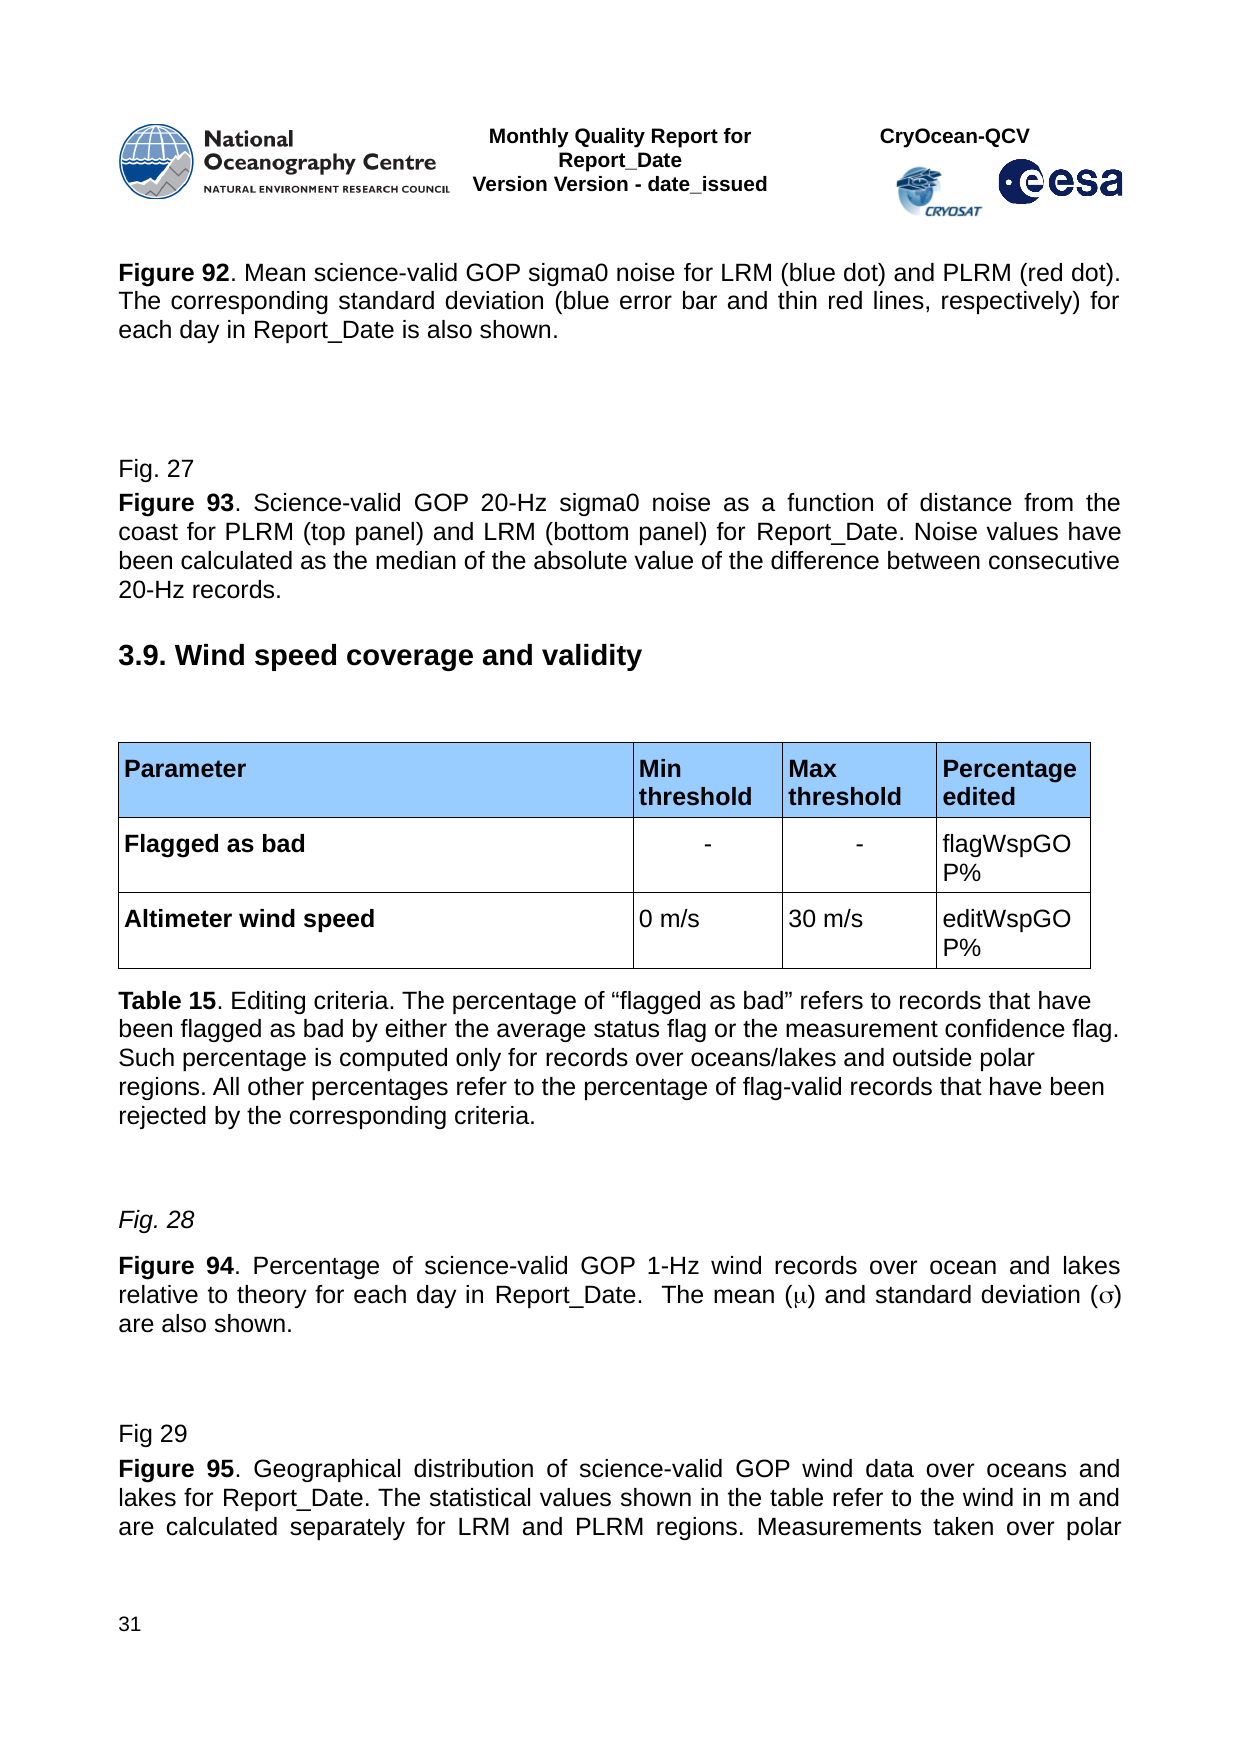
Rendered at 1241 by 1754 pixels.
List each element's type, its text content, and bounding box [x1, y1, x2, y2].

text Fig. 28 [118, 1205, 1122, 1233]
table_cell 0 m/s [634, 893, 782, 967]
table_cell Altimeter wind speed [119, 893, 633, 967]
table_header Parameter [119, 743, 633, 817]
text Figure 95. Geographical distribution of science-valid GOP wind data over oceans and lakes for Report_Date. The statistical values shown in the table refer to the wind in m and are calculated separately for LRM and PLRM regions. Measurements taken over polar [118, 1454, 1122, 1540]
text Figure 94. Percentage of science-valid GOP 1-Hz wind records over ocean and lakes relative to theory for each day in Report_Date. The mean (μ) and standard deviation (σ) are also shown. [118, 1251, 1122, 1337]
table_header Percentage edited [937, 743, 1090, 817]
text 3.9. Wind speed coverage and validity [118, 638, 1122, 672]
table_cell 30 m/s [783, 893, 936, 967]
table_cell Flagged as bad [119, 818, 633, 892]
picture [876, 159, 1123, 224]
text Fig. 27 [118, 454, 1122, 482]
table_cell editWspGOP% [937, 893, 1090, 967]
table_cell flagWspGOP% [937, 818, 1090, 892]
table_cell - [783, 818, 936, 892]
table_header Max threshold [783, 743, 936, 817]
text Table 15. Editing criteria. The percentage of “flagged as bad” refers to records that have been flagged as bad by either the average status flag or the measurement confidence flag. Such percentage is computed only for records over oceans/lakes and outside polar regions. All other percentages refer to the percentage of flag-valid records that have been rejected by the corresponding criteria. [118, 986, 1122, 1129]
text Figure 93. Science-valid GOP 20-Hz sigma0 noise as a function of distance from the coast for PLRM (top panel) and LRM (bottom panel) for Report_Date. Noise values have been calculated as the median of the absolute value of the difference between consecutive 20-Hz records. [118, 488, 1122, 603]
text Figure 92. Mean science-valid GOP sigma0 noise for LRM (blue dot) and PLRM (red dot). The corresponding standard deviation (blue error bar and thin red lines, respectively) for each day in Report_Date is also shown. [118, 257, 1122, 344]
table_cell - [634, 818, 782, 892]
table_header Min threshold [634, 743, 782, 817]
text Fig 29 [118, 1419, 1122, 1448]
